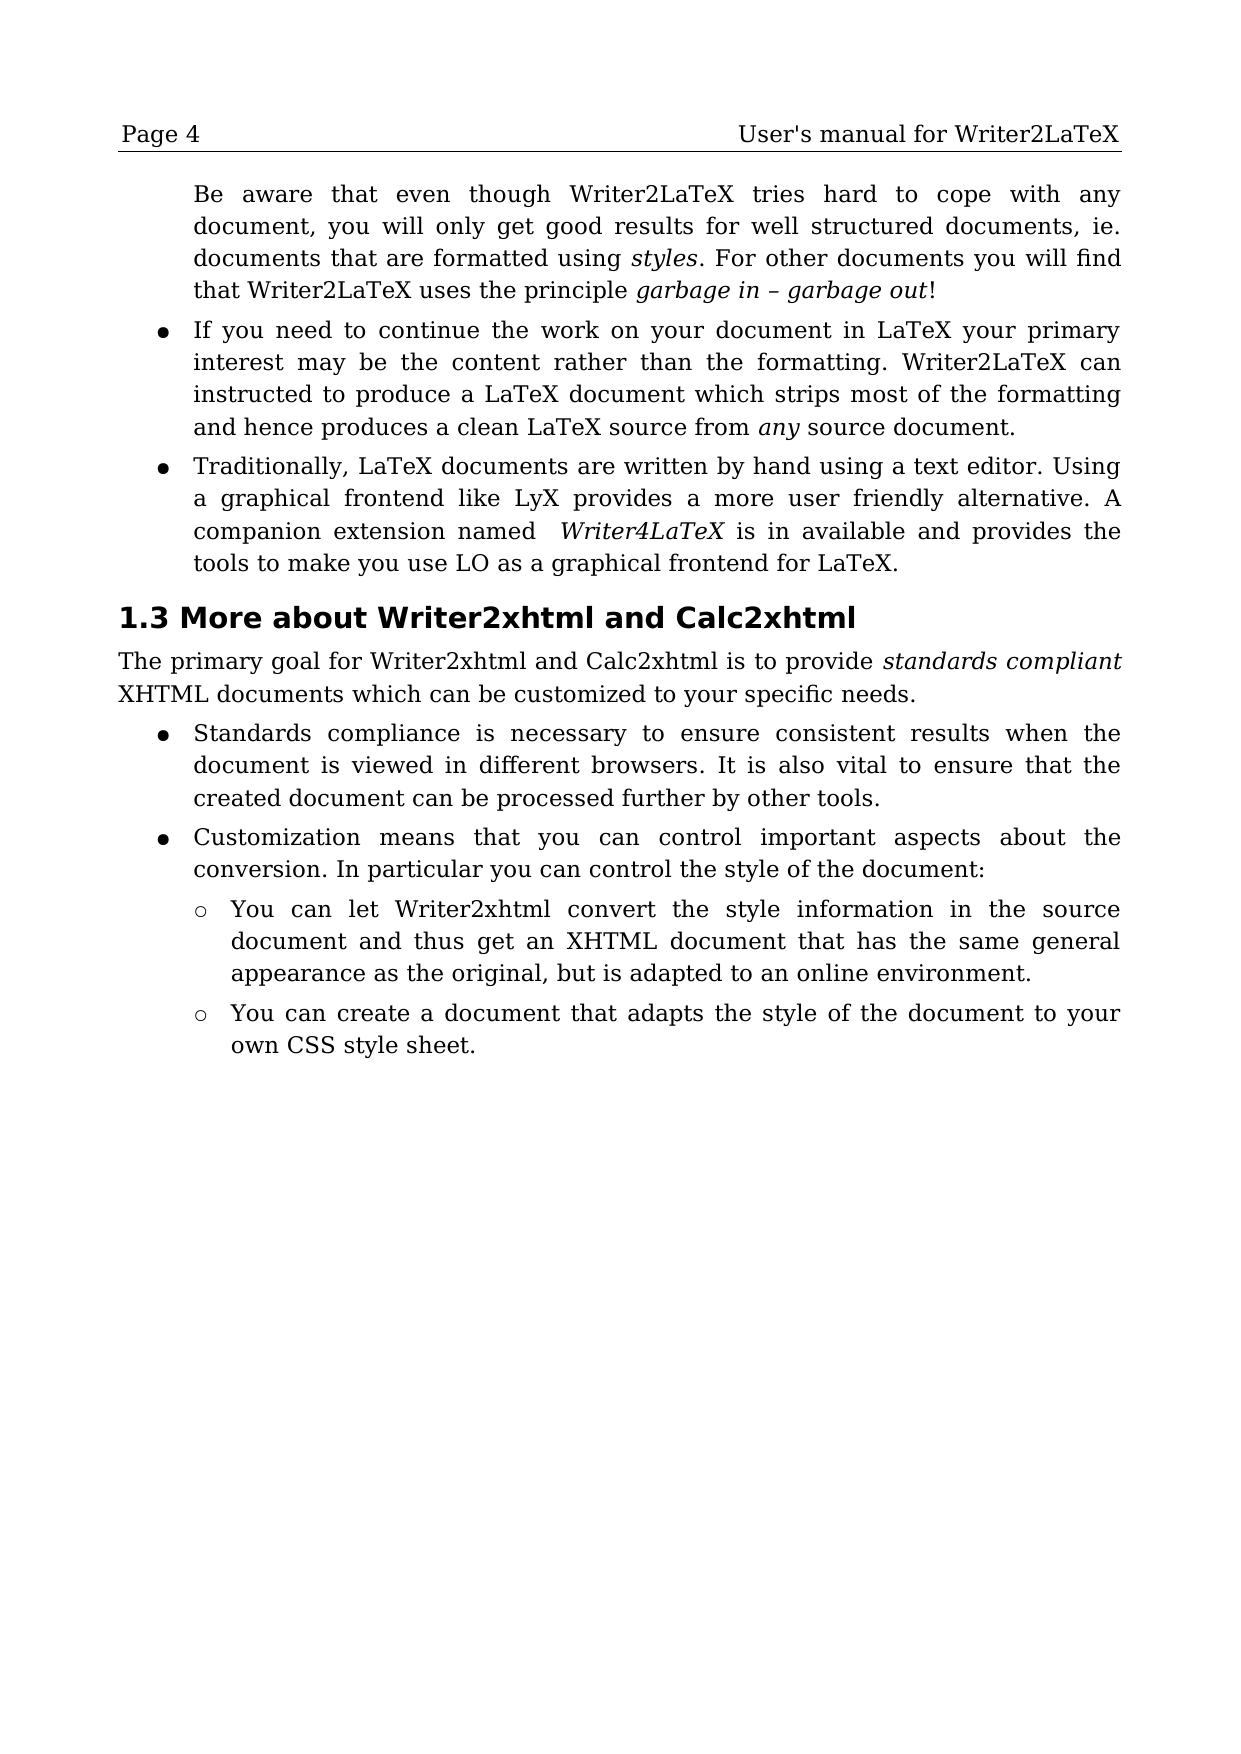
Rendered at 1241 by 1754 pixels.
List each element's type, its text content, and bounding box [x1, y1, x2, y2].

list Customization means that you can control important aspects about the conversion. In particular you can control the style of the document: [156, 824, 1122, 883]
list Be aware that even though Writer2LaTeX tries hard to cope with any document, you will only get good results for well structured documents, ie. documents that are formatted using styles. For other documents you will find that Writer2LaTeX uses the principle garbage in – garbage out! [156, 181, 1122, 304]
list Standards compliance is necessary to ensure consistent results when the document is viewed in different browsers. It is also vital to ensure that the created document can be processed further by other tools. [156, 720, 1122, 812]
list You can let Writer2xhtml convert the style information in the source document and thus get an XHTML document that has the same general appearance as the original, but is adapted to an online environment. [193, 896, 1122, 987]
list Traditionally, LaTeX documents are written by hand using a text editor. Using a graphical frontend like LyX provides a more user friendly alternative. A companion extension named Writer4LaTeX is in available and provides the tools to make you use LO as a graphical frontend for LaTeX. [156, 453, 1122, 577]
list You can create a document that adapts the style of the document to your own CSS style sheet. [193, 999, 1122, 1059]
list If you need to continue the work on your document in LaTeX your primary interest may be the content rather than the formatting. Writer2LaTeX can instructed to produce a LaTeX document which strips most of the formatting and hence produces a clean LaTeX source from any source document. [156, 317, 1122, 441]
subtitle More about Writer2xhtml and Calc2xhtml [118, 602, 1122, 636]
text The primary goal for Writer2xhtml and Calc2xhtml is to provide standards compliant XHTML documents which can be customized to your specific needs. [118, 648, 1122, 708]
